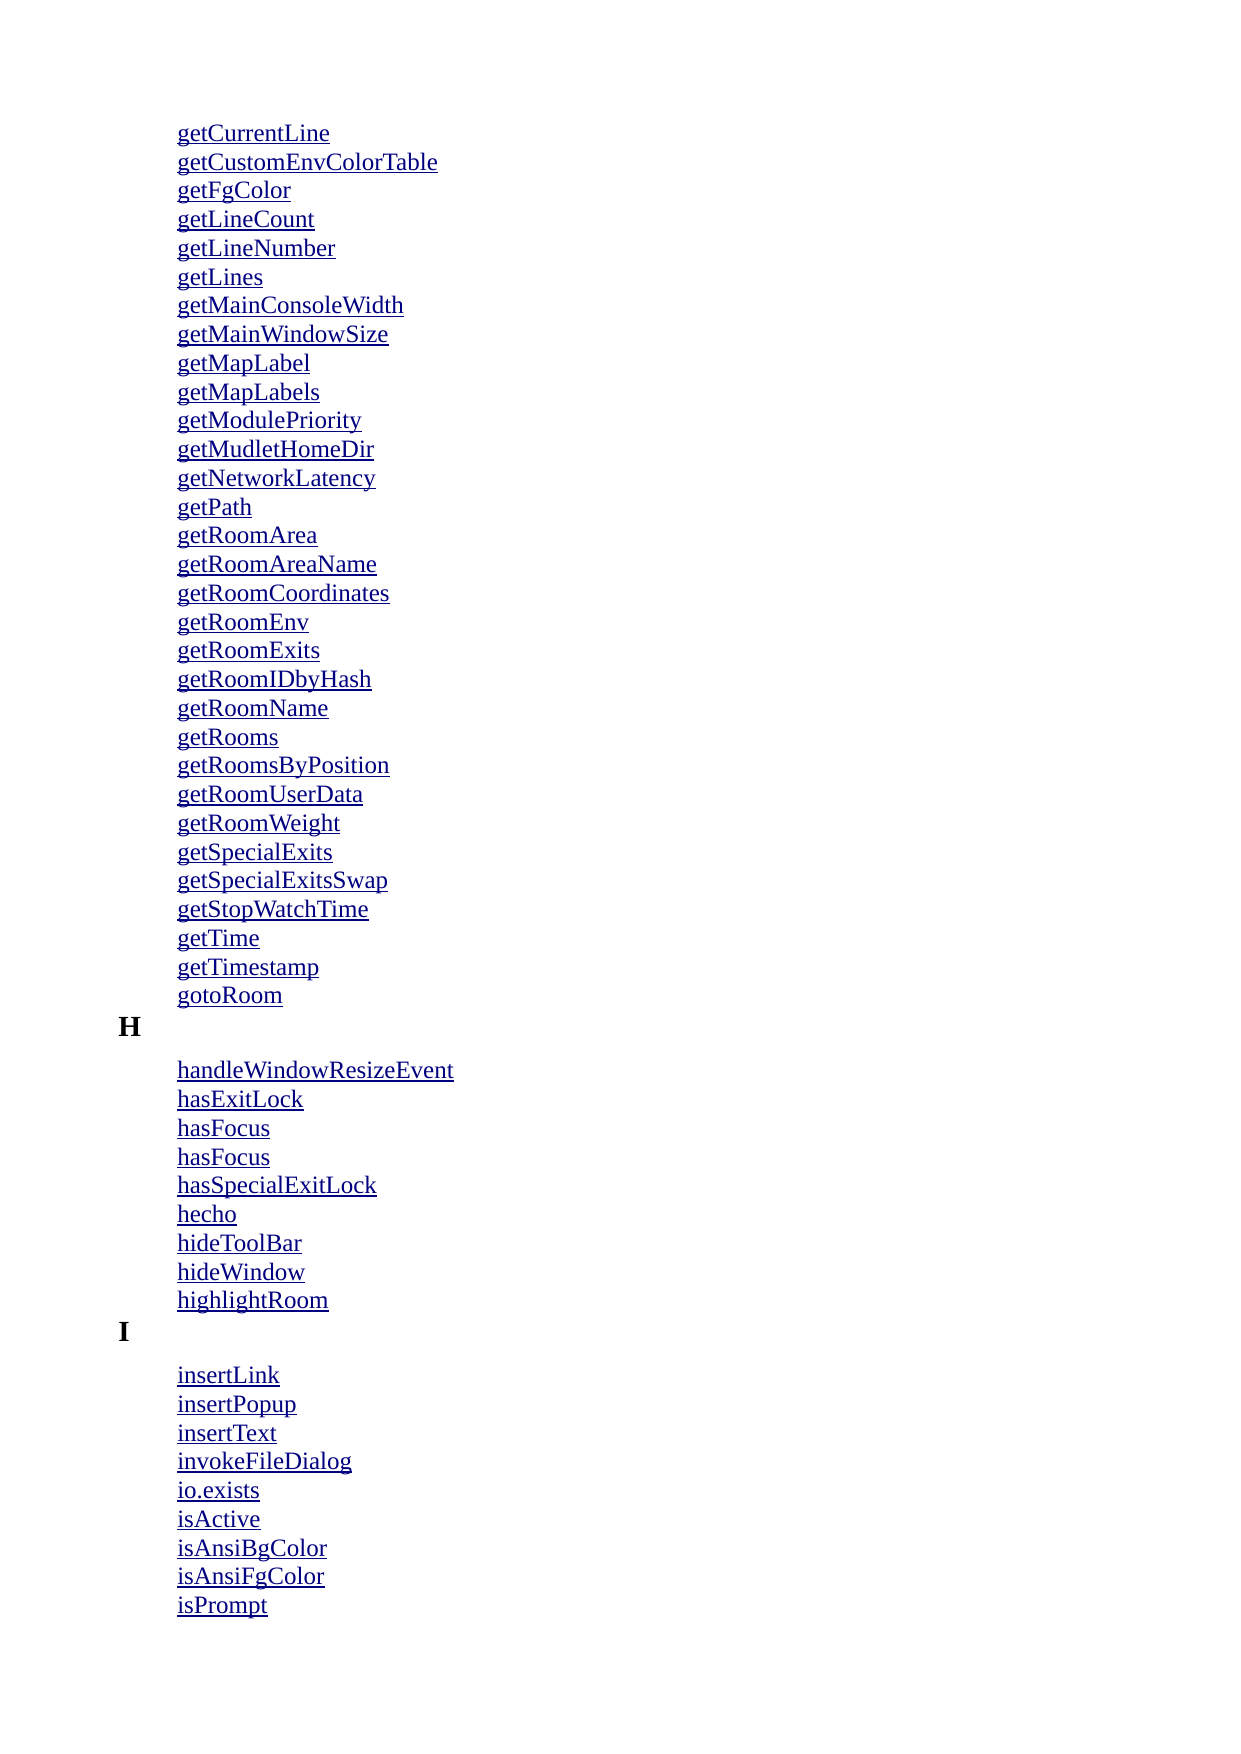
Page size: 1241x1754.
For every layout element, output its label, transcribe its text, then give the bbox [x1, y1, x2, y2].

text hasFocus [177, 1142, 1122, 1170]
text getRoomAreaName [177, 549, 1122, 578]
text getMudletHomeDir [177, 434, 1122, 463]
text getRoomArea [177, 521, 1122, 549]
text getTimestamp [177, 952, 1122, 981]
text getModulePriority [177, 406, 1122, 434]
text getCurrentLine [177, 118, 1122, 147]
text isActive [177, 1504, 1122, 1533]
text H [118, 1009, 1122, 1043]
text getNetworkLatency [177, 463, 1122, 492]
text getLineNumber [177, 233, 1122, 262]
text getRoomUserData [177, 779, 1122, 808]
text getRoomWeight [177, 808, 1122, 837]
text getSpecialExitsSwap [177, 866, 1122, 894]
text getMapLabels [177, 377, 1122, 406]
text getRoomIDbyHash [177, 664, 1122, 693]
text getFgColor [177, 176, 1122, 204]
text io.exists [177, 1475, 1122, 1504]
text getLines [177, 262, 1122, 291]
text getRoomName [177, 693, 1122, 722]
text getStopWatchTime [177, 894, 1122, 923]
text isPrompt [177, 1590, 1122, 1619]
text I [118, 1314, 1122, 1348]
text getMapLabel [177, 348, 1122, 377]
text getRoomCoordinates [177, 578, 1122, 607]
text getRoomsByPosition [177, 751, 1122, 779]
text gotoRoom [177, 981, 1122, 1009]
text handleWindowResizeEvent [177, 1055, 1122, 1084]
text hideWindow [177, 1257, 1122, 1285]
text getRoomEnv [177, 607, 1122, 636]
text getRoomExits [177, 636, 1122, 664]
text insertPopup [177, 1389, 1122, 1418]
text highlightRoom [177, 1285, 1122, 1314]
text hasExitLock [177, 1084, 1122, 1113]
text getSpecialExits [177, 837, 1122, 866]
text getMainWindowSize [177, 319, 1122, 348]
text getMainConsoleWidth [177, 291, 1122, 319]
text getRooms [177, 722, 1122, 751]
text hasFocus [177, 1113, 1122, 1142]
text getPath [177, 492, 1122, 521]
text getLineCount [177, 204, 1122, 233]
text getCustomEnvColorTable [177, 147, 1122, 176]
text getTime [177, 923, 1122, 952]
text invokeFileDialog [177, 1446, 1122, 1475]
text hideToolBar [177, 1228, 1122, 1257]
text hasSpecialExitLock [177, 1170, 1122, 1199]
text insertLink [177, 1360, 1122, 1389]
text hecho [177, 1199, 1122, 1228]
text isAnsiFgColor [177, 1561, 1122, 1590]
text insertText [177, 1418, 1122, 1446]
text isAnsiBgColor [177, 1533, 1122, 1561]
